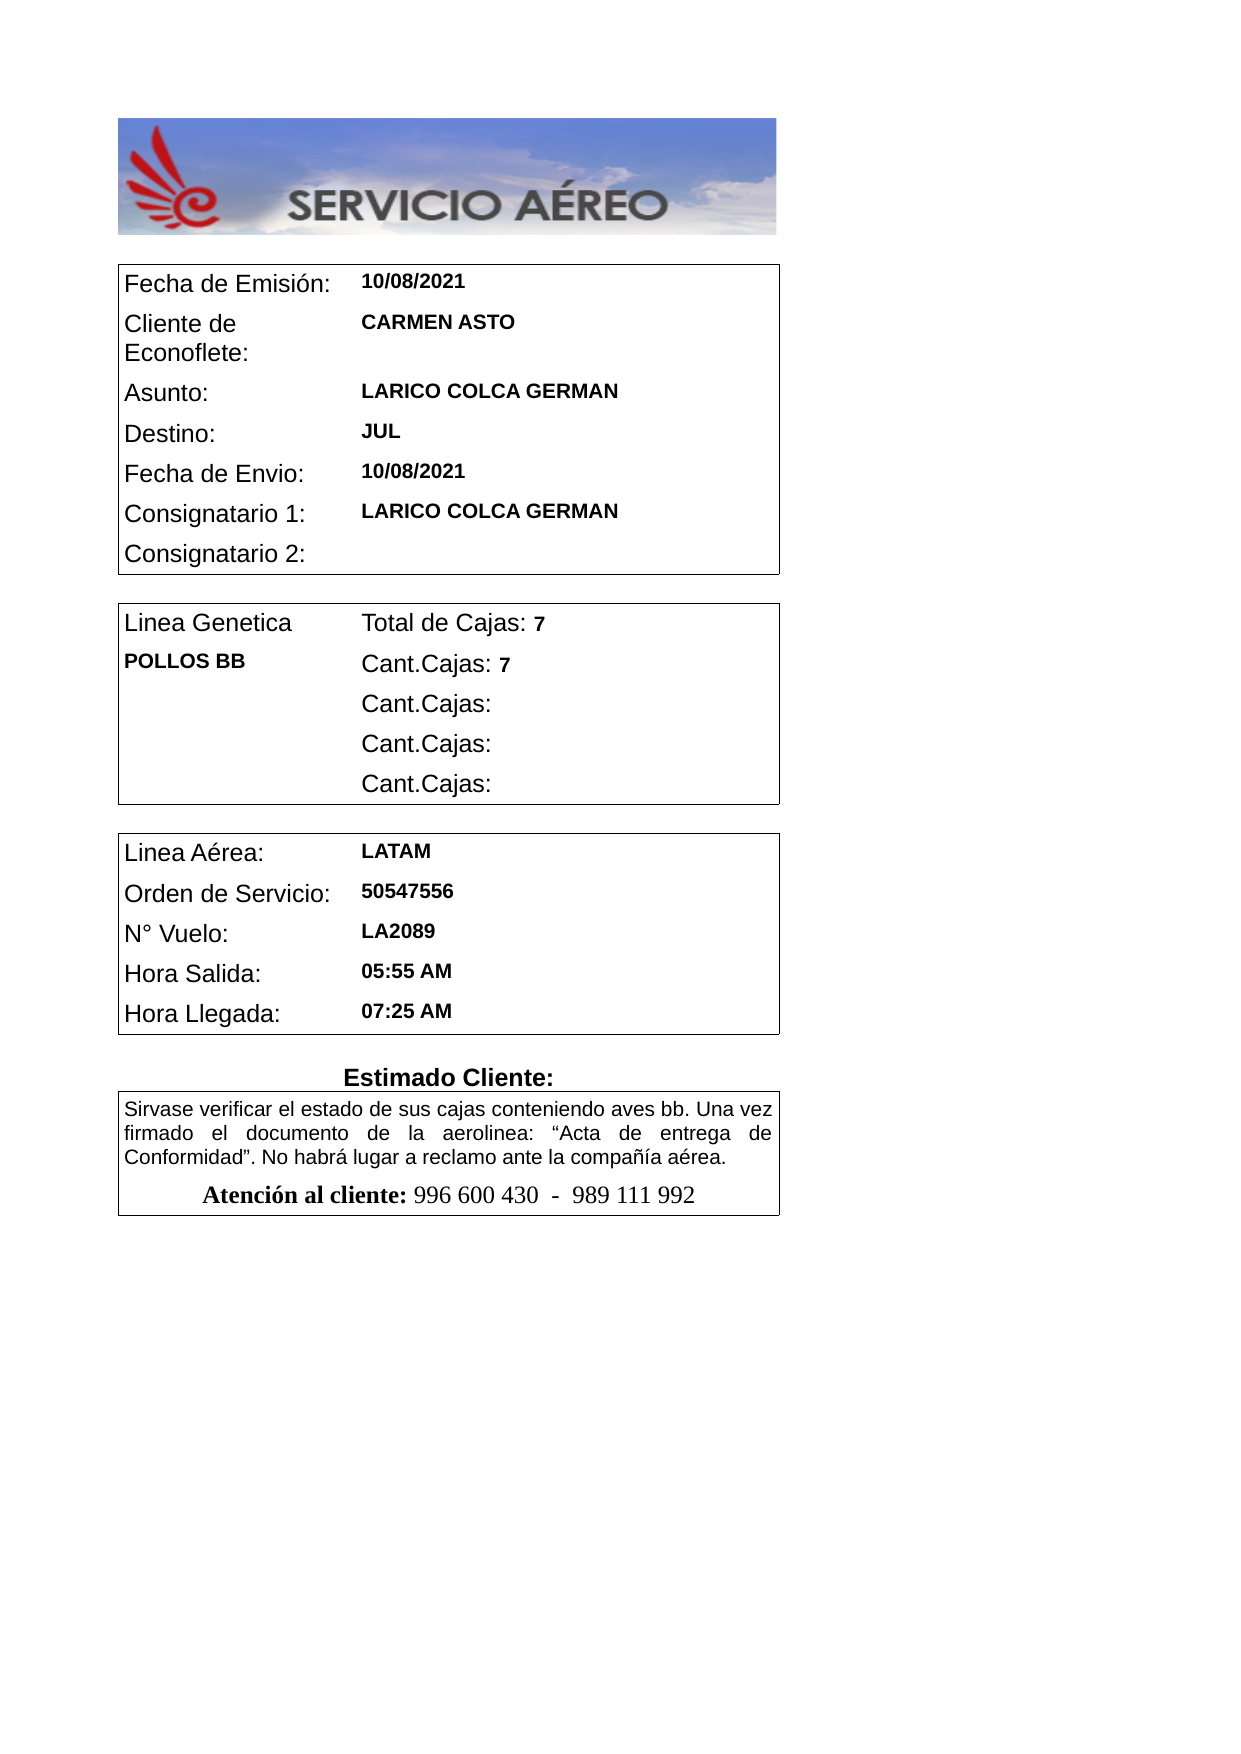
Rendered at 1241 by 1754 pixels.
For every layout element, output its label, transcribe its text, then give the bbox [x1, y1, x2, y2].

table_cell LARICO COLCA GERMAN [356, 493, 779, 533]
table_cell 05:55 AM [356, 953, 779, 993]
table_cell Hora Salida: [119, 953, 356, 993]
table_cell [356, 575, 779, 603]
table_cell Consignatario 2: [119, 534, 356, 574]
table_cell LA2089 [356, 913, 779, 953]
table_cell 50547556 [356, 873, 779, 913]
table_cell Cant.Cajas: 7 [356, 643, 779, 683]
table_cell Cant.Cajas: [356, 723, 779, 763]
table_cell 10/08/2021 [356, 453, 779, 493]
table_cell Linea Aérea: [119, 834, 356, 873]
table_cell [118, 575, 356, 603]
picture [118, 118, 777, 235]
table_cell Hora Llegada: [119, 994, 356, 1034]
table_cell Estimado Cliente: [118, 1035, 779, 1091]
table_cell Cliente de Econoflete: [119, 304, 356, 373]
table_cell 07:25 AM [356, 994, 779, 1034]
table_cell Destino: [119, 413, 356, 453]
table_cell POLLOS BB [119, 643, 356, 683]
table_cell Sirvase verificar el estado de sus cajas conteniendo aves bb. Una vez firmado el documento de la aerolinea: “Acta de entrega de Conformidad”. No habrá lugar a reclamo ante la compañía aérea. [119, 1092, 779, 1175]
table_cell [119, 723, 356, 763]
table_cell [356, 805, 779, 833]
table_cell N° Vuelo: [119, 913, 356, 953]
table_cell JUL [356, 413, 779, 453]
table_cell [119, 683, 356, 723]
table_header Fecha de Emisión: [119, 265, 356, 304]
table_cell Orden de Servicio: [119, 873, 356, 913]
table_cell [119, 764, 356, 804]
table_cell Cant.Cajas: [356, 683, 779, 723]
table_cell Fecha de Envio: [119, 453, 356, 493]
table_cell Atención al cliente: 996 600 430 - 989 111 992 [119, 1175, 779, 1215]
table_cell [356, 534, 779, 574]
table_cell Consignatario 1: [119, 493, 356, 533]
table_header 10/08/2021 [356, 265, 779, 304]
table_cell Linea Genetica [119, 604, 356, 643]
table_cell LATAM [356, 834, 779, 873]
table_cell CARMEN ASTO [356, 304, 779, 373]
table_cell Cant.Cajas: [356, 764, 779, 804]
table_cell LARICO COLCA GERMAN [356, 373, 779, 413]
table_cell Asunto: [119, 373, 356, 413]
table_cell Total de Cajas: 7 [356, 604, 779, 643]
table_cell [118, 805, 356, 833]
